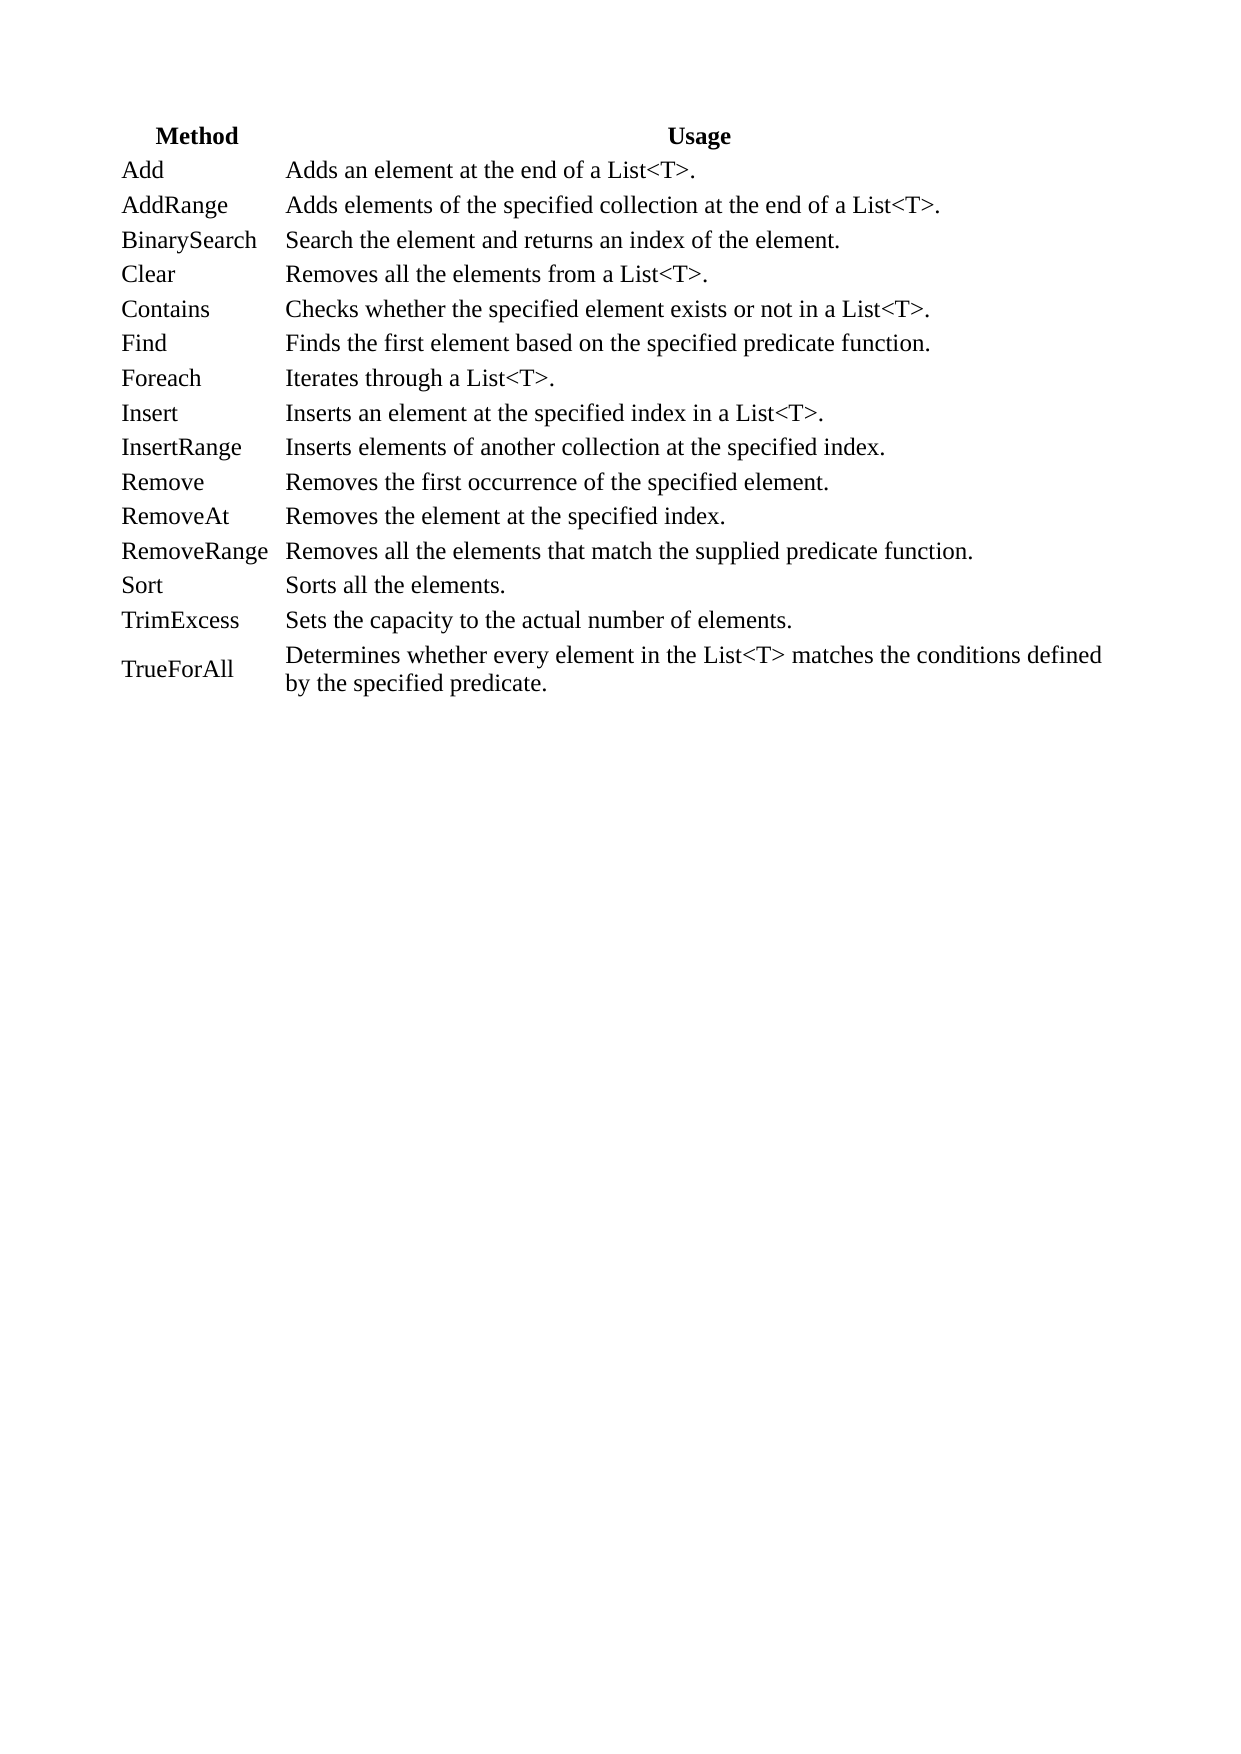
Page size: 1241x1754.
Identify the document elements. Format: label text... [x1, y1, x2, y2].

table_cell Clear [118, 256, 282, 291]
table_cell Insert [118, 395, 282, 429]
table_cell Contains [118, 291, 282, 326]
table_cell Find [118, 326, 282, 360]
table_cell Remove [118, 464, 282, 498]
table_cell Adds an element at the end of a List<T>. [282, 153, 1122, 187]
table_cell Removes the element at the specified index. [282, 499, 1122, 533]
table_cell Sets the capacity to the actual number of elements. [282, 602, 1122, 637]
table_cell RemoveRange [118, 533, 282, 568]
table_header Usage [282, 118, 1122, 153]
table_cell Inserts an element at the specified index in a List<T>. [282, 395, 1122, 429]
table_cell Removes all the elements from a List<T>. [282, 256, 1122, 291]
table_cell InsertRange [118, 429, 282, 464]
table_cell Removes all the elements that match the supplied predicate function. [282, 533, 1122, 568]
table_cell Determines whether every element in the List<T> matches the conditions defined by the specified predicate. [282, 637, 1122, 700]
table_cell Inserts elements of another collection at the specified index. [282, 429, 1122, 464]
table_cell Adds elements of the specified collection at the end of a List<T>. [282, 187, 1122, 222]
table_cell RemoveAt [118, 499, 282, 533]
table_header Method [118, 118, 282, 153]
table_cell Sorts all the elements. [282, 568, 1122, 602]
table_cell Checks whether the specified element exists or not in a List<T>. [282, 291, 1122, 326]
table_cell Sort [118, 568, 282, 602]
table_cell TrimExcess [118, 602, 282, 637]
table_cell AddRange [118, 187, 282, 222]
table_cell BinarySearch [118, 222, 282, 256]
table_cell TrueForAll [118, 637, 282, 700]
table_cell Add [118, 153, 282, 187]
table_cell Iterates through a List<T>. [282, 360, 1122, 395]
table_cell Foreach [118, 360, 282, 395]
table_cell Search the element and returns an index of the element. [282, 222, 1122, 256]
table_cell Finds the first element based on the specified predicate function. [282, 326, 1122, 360]
table_cell Removes the first occurrence of the specified element. [282, 464, 1122, 498]
